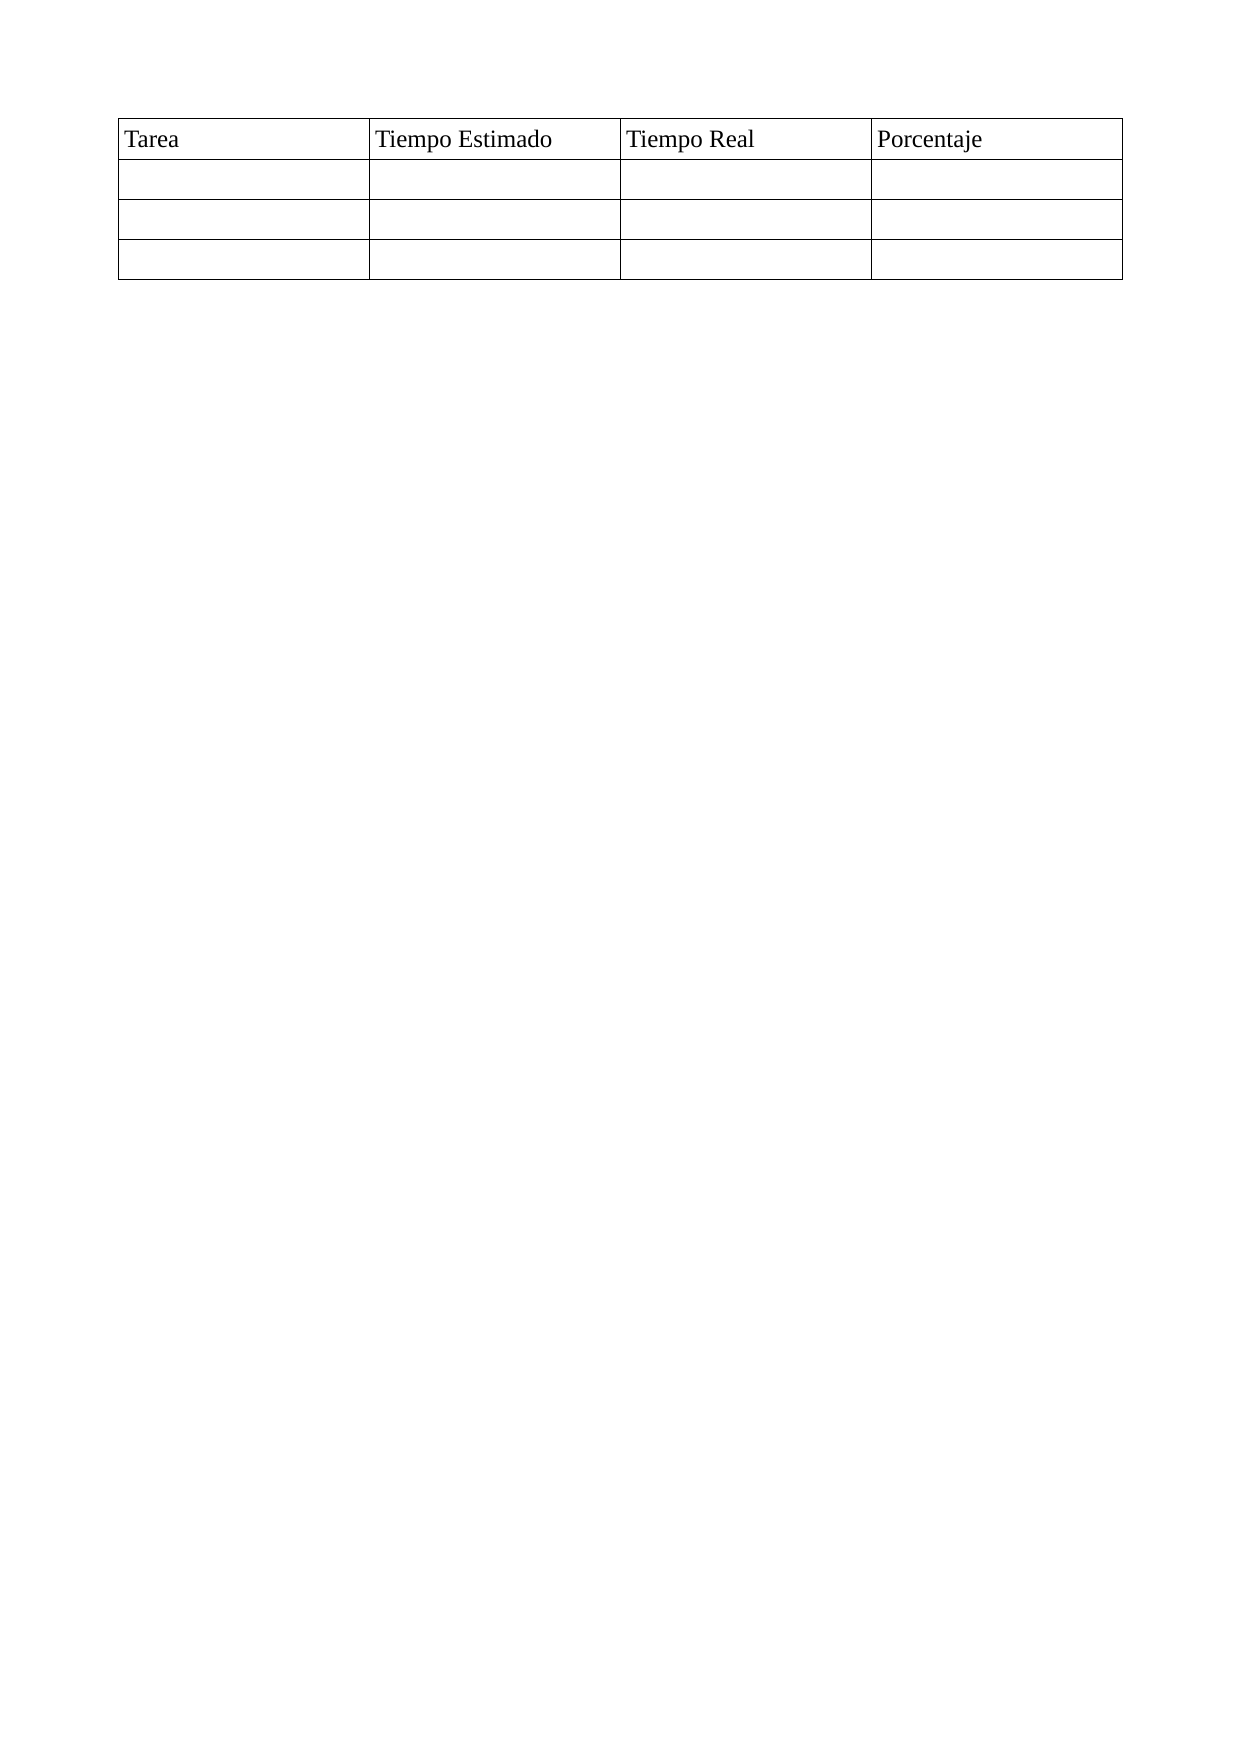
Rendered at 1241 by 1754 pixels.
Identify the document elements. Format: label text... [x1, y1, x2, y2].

table_cell [370, 240, 620, 279]
table_cell [872, 240, 1122, 279]
table_cell [119, 240, 369, 279]
table_header Tiempo Real [621, 119, 871, 158]
table_header Tarea [119, 119, 369, 158]
table_cell [370, 160, 620, 199]
table_cell [621, 160, 871, 199]
table_cell [872, 200, 1122, 239]
table_header Tiempo Estimado [370, 119, 620, 158]
table_header Porcentaje [872, 119, 1122, 158]
table_cell [872, 160, 1122, 199]
table_cell [119, 160, 369, 199]
table_cell [370, 200, 620, 239]
table_cell [621, 240, 871, 279]
table_cell [119, 200, 369, 239]
table_cell [621, 200, 871, 239]
